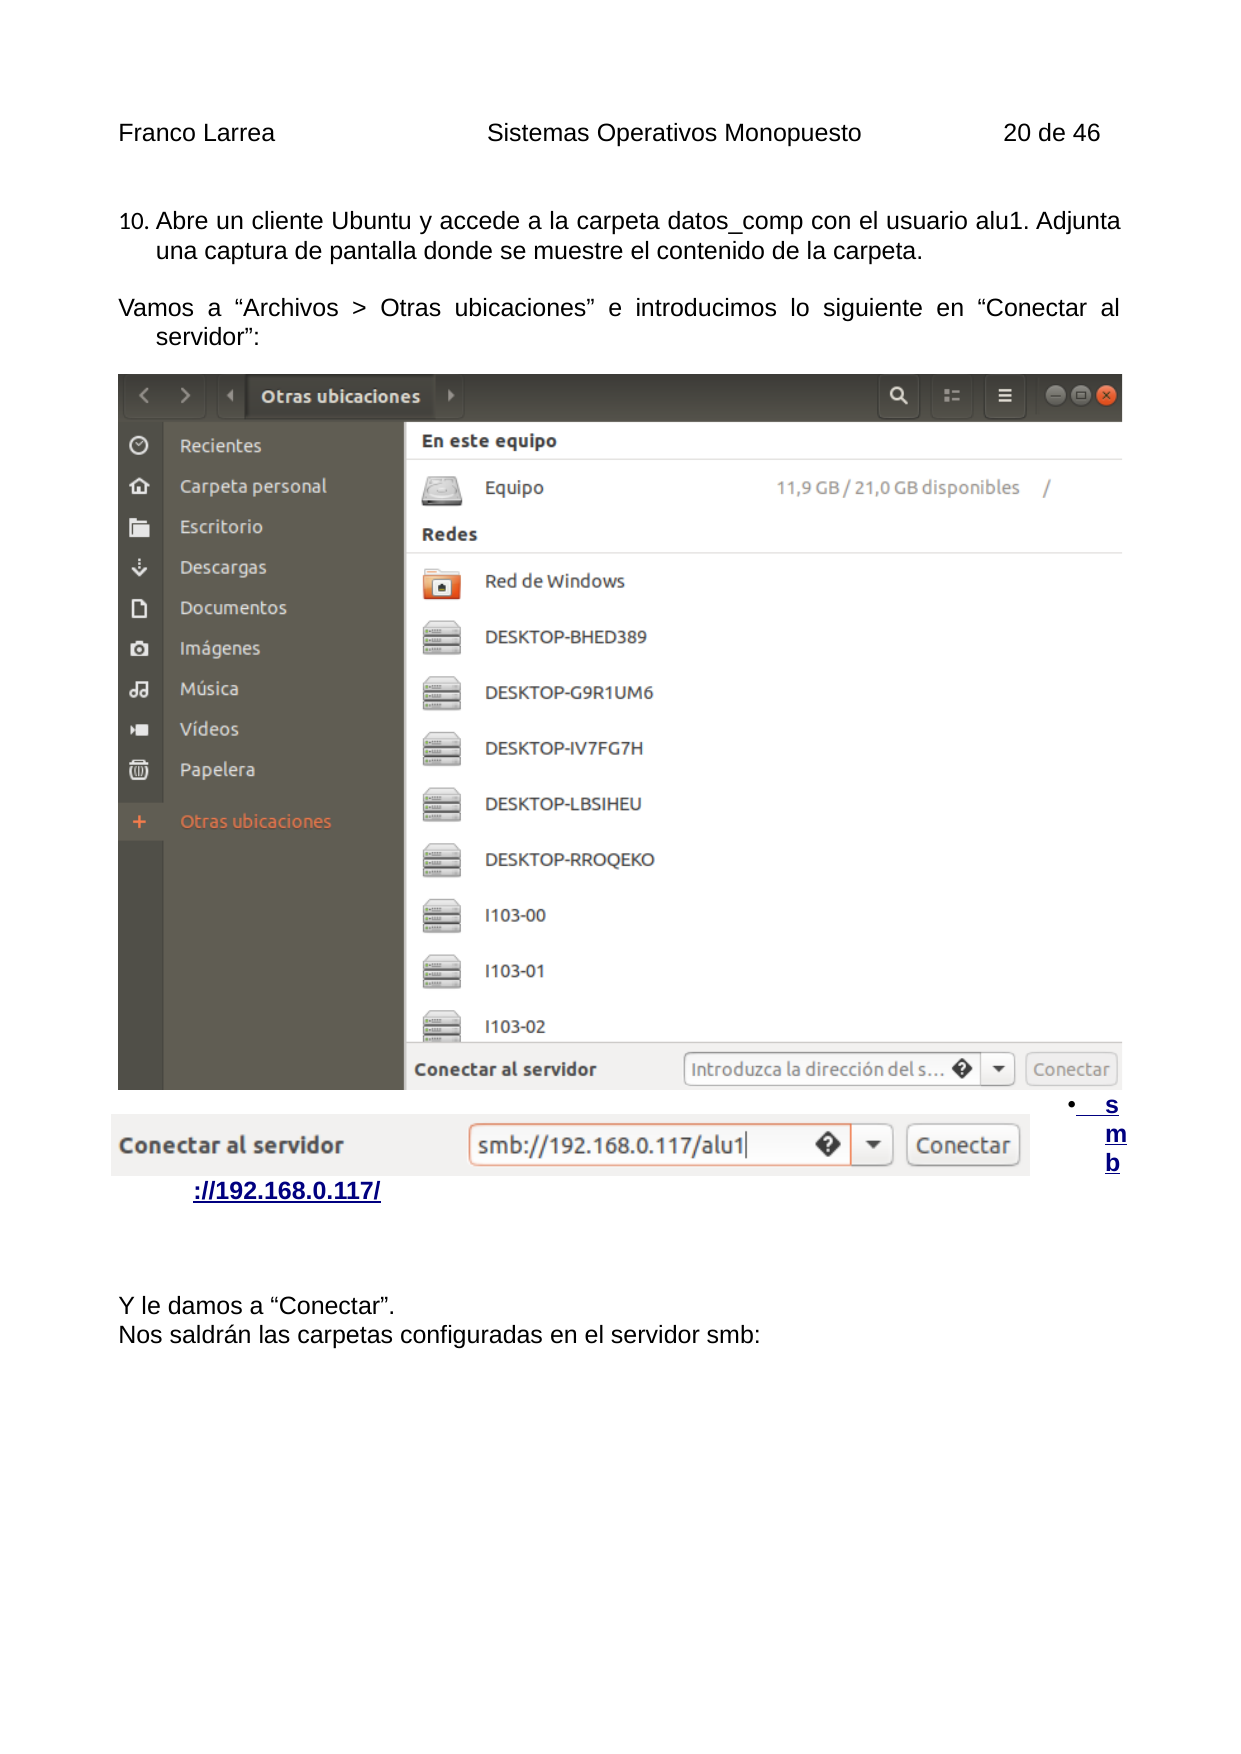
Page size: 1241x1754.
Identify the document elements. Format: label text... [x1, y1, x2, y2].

picture [111, 1114, 1030, 1176]
list Abre un cliente Ubuntu y accede a la carpeta datos_comp con el usuario alu1. Adjunta una captura de pantalla donde se muestre el contenido de la carpeta. [118, 205, 1122, 264]
list Vamos a “Archivos > Otras ubicaciones” e introducimos lo siguiente en “Conectar al servidor”: [118, 293, 1122, 351]
list Nos saldrán las carpetas configuradas en el servidor smb: [118, 1320, 1122, 1349]
list smb://192.168.0.117/ [156, 1090, 1122, 1205]
picture [118, 374, 1123, 1090]
list Y le damos a “Conectar”. [118, 1291, 1122, 1320]
list smb://192.168.0.117/ [156, 351, 1122, 374]
